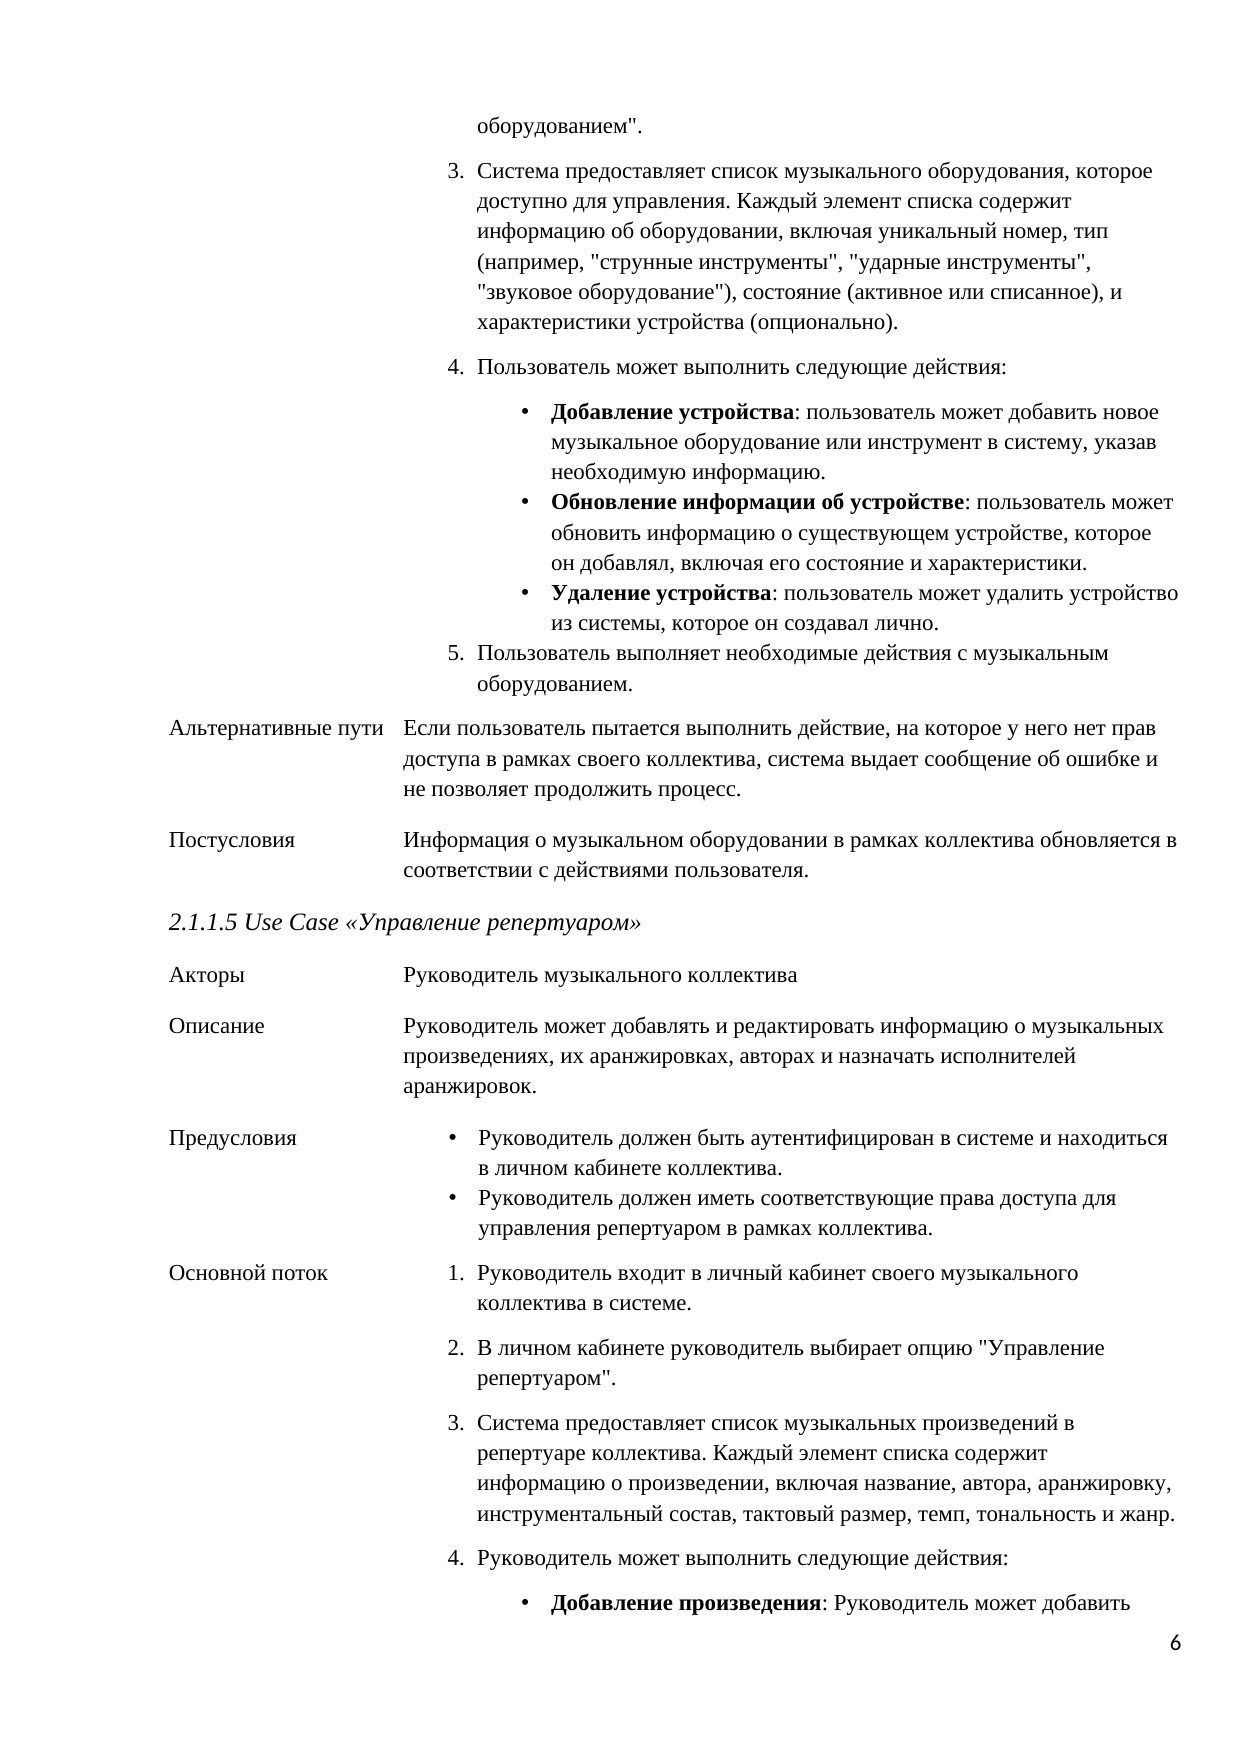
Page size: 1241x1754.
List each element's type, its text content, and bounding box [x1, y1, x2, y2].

table_header Руководитель музыкального коллектива [403, 961, 1181, 1012]
table_cell Описание [169, 1012, 403, 1123]
table_cell Постусловия [169, 826, 403, 907]
table_header Акторы [169, 961, 403, 1012]
table_cell Руководитель может добавлять и редактировать информацию о музыкальных произведениях, их аранжировках, авторах и назначать исполнителей аранжировок. [403, 1012, 1181, 1123]
text 2.1.1.5 Use Case «Управление репертуаром» [169, 907, 1181, 936]
table_cell Предусловия [169, 1124, 403, 1259]
table_cell Руководитель должен быть аутентифицирован в системе и находиться в личном кабинете коллектива. Руководитель должен иметь соответствующие права доступа для управления репертуаром в рамках коллектива. [403, 1124, 1181, 1259]
table_cell Руководитель входит в личный кабинет своего музыкального коллектива в системе. В личном кабинете руководитель выбирает опцию "Управление репертуаром". Система предоставляет список музыкальных произведений в репертуаре коллектива. Каждый элемент списка содержит информацию о произведении, включая название, автора, аранжировку, инструментальный состав, тактовый размер, темп, тональность и жанр. Руководитель может выполнить следующие действия: Добавление произведения: Руководитель может добавить [403, 1259, 1181, 1616]
table_cell [169, 113, 403, 714]
table_cell Основной поток [169, 1259, 403, 1616]
table_cell Альтернативные пути [169, 715, 403, 826]
table_cell Информация о музыкальном оборудовании в рамках коллектива обновляется в соответствии с действиями пользователя. [403, 826, 1181, 907]
table_cell Если пользователь пытается выполнить действие, на которое у него нет прав доступа в рамках своего коллектива, система выдает сообщение об ошибке и не позволяет продолжить процесс. [403, 715, 1181, 826]
table_cell оборудованием". Система предоставляет список музыкального оборудования, которое доступно для управления. Каждый элемент списка содержит информацию об оборудовании, включая уникальный номер, тип (например, "струнные инструменты", "ударные инструменты", "звуковое оборудование"), состояние (активное или списанное), и характеристики устройства (опционально). Пользователь может выполнить следующие действия: Добавление устройства: пользователь может добавить новое музыкальное оборудование или инструмент в систему, указав необходимую информацию. Обновление информации об устройстве: пользователь может обновить информацию о существующем устройстве, которое он добавлял, включая его состояние и характеристики. Удаление устройства: пользователь может удалить устройство из системы, которое он создавал лично. Пользователь выполняет необходимые действия с музыкальным оборудованием. [403, 113, 1181, 714]
